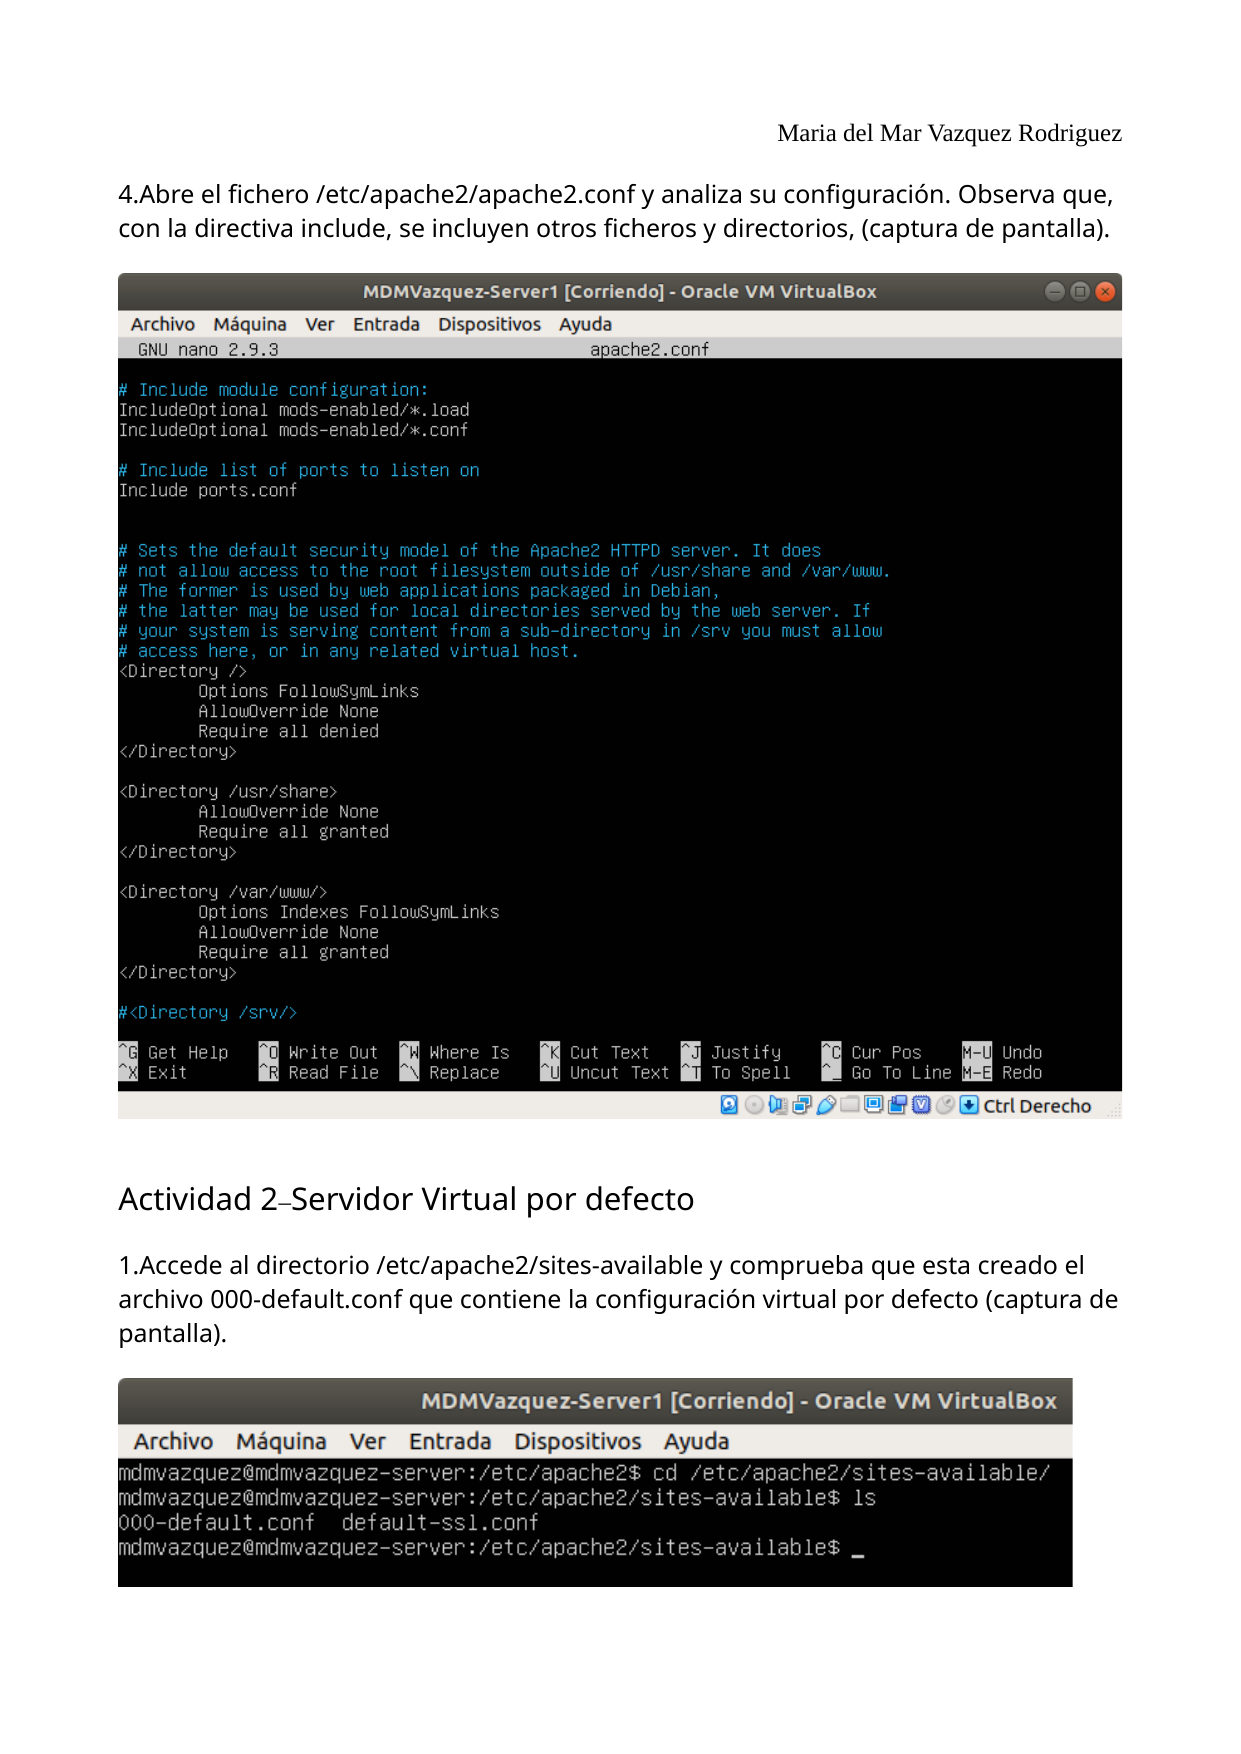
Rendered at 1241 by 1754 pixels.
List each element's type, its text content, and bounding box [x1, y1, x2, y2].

text 1.Accede al directorio /etc/apache2/sites-available y comprueba que esta creado el archivo 000-default.conf que contiene la configuración virtual por defecto (captura de pantalla). [118, 1248, 1122, 1350]
text Actividad 2–Servidor Virtual por defecto [118, 1177, 1122, 1219]
text 4.Abre el fichero /etc/apache2/apache2.conf y analiza su configuración. Observa que, con la directiva include, se incluyen otros ficheros y directorios, (captura de pantalla). [118, 176, 1122, 244]
picture [118, 273, 1123, 1119]
